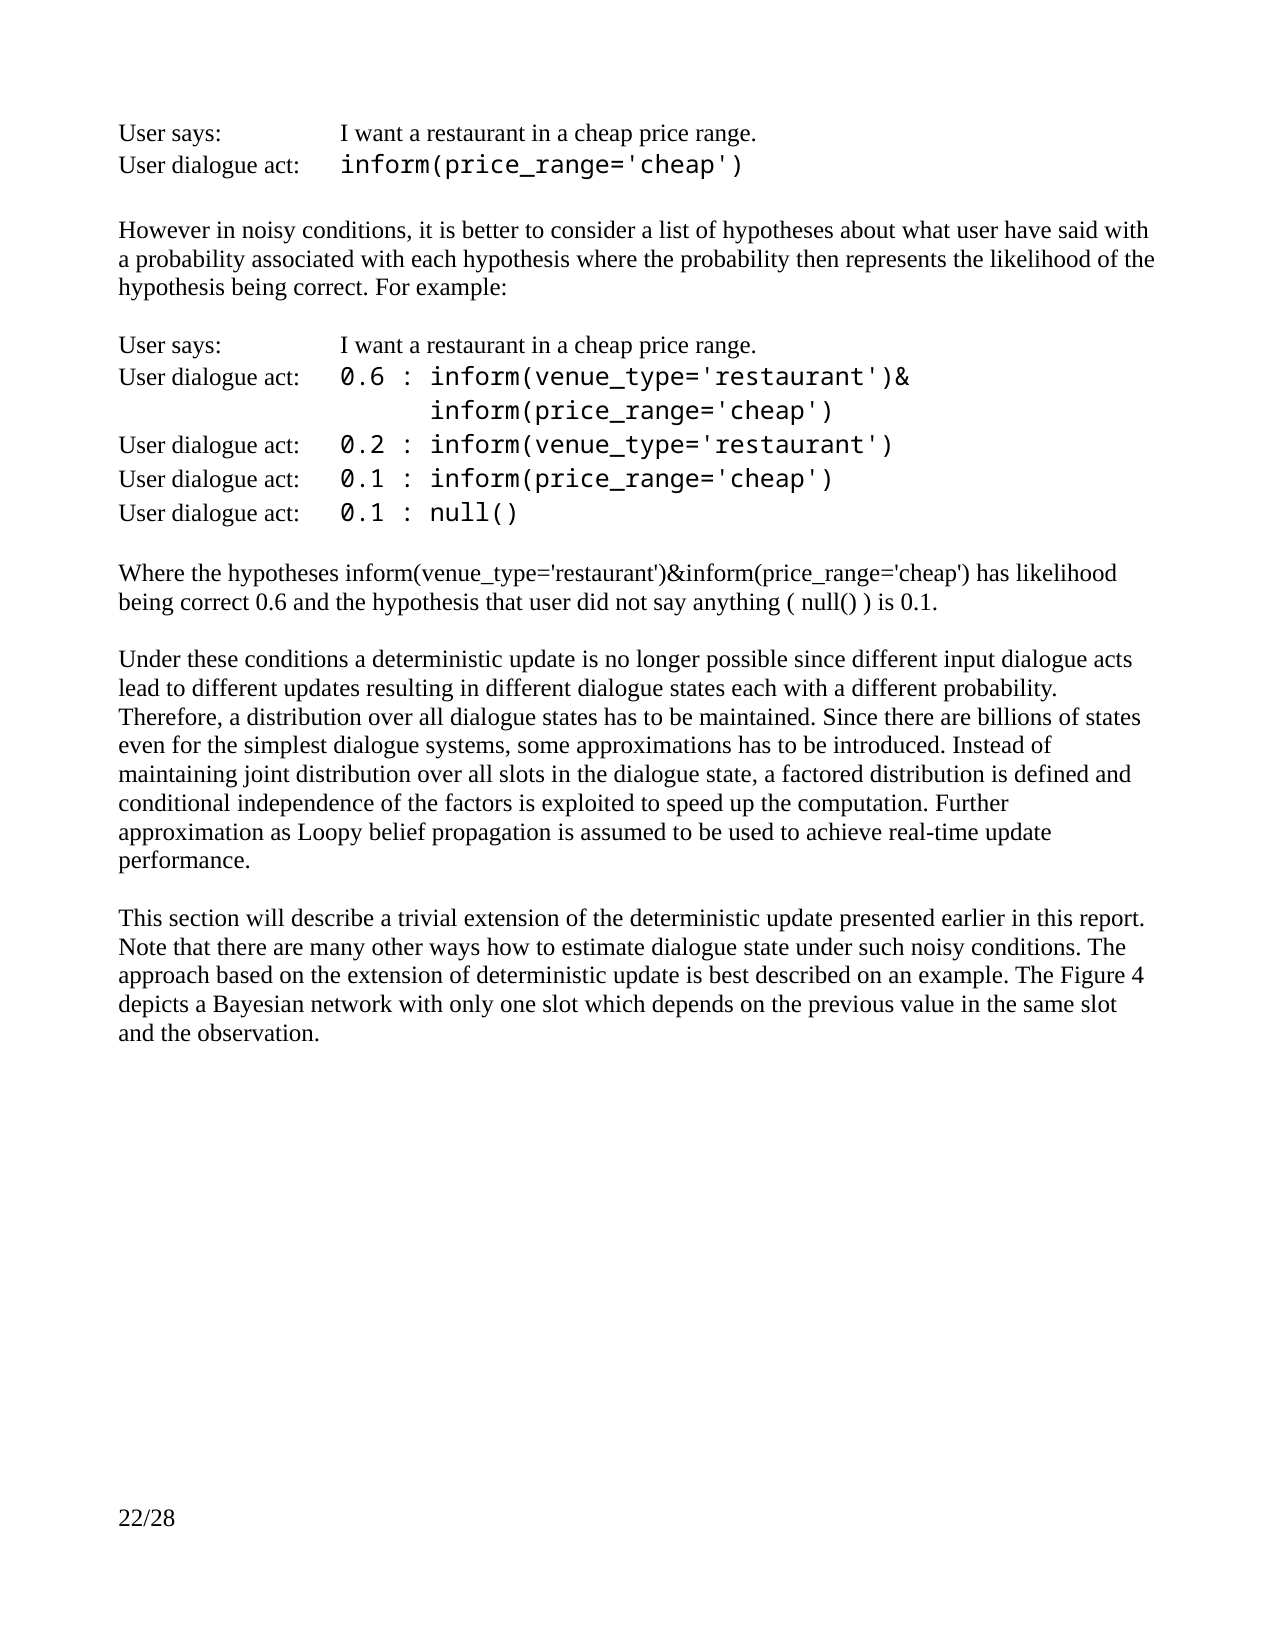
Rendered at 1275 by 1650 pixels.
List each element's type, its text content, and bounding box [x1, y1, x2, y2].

text User dialogue act: 0.1 : null() [118, 495, 1157, 529]
text Where the hypotheses inform(venue_type='restaurant')&inform(price_range='cheap') has likelihood being correct 0.6 and the hypothesis that user did not say anything ( null() ) is 0.1. [118, 558, 1157, 615]
text User dialogue act: 0.6 : inform(venue_type='restaurant')& [118, 359, 1157, 393]
text User says: I want a restaurant in a cheap price range. [118, 330, 1157, 359]
text User says: I want a restaurant in a cheap price range. [118, 118, 1157, 147]
text However in noisy conditions, it is better to consider a list of hypotheses about what user have said with a probability associated with each hypothesis where the probability then represents the likelihood of the hypothesis being correct. For example: [118, 215, 1157, 301]
text Under these conditions a deterministic update is no longer possible since different input dialogue acts lead to different updates resulting in different dialogue states each with a different probability. Therefore, a distribution over all dialogue states has to be maintained. Since there are billions of states even for the simplest dialogue systems, some approximations has to be introduced. Instead of maintaining joint distribution over all slots in the dialogue state, a factored distribution is defined and conditional independence of the factors is exploited to speed up the computation. Further approximation as Loopy belief propagation is assumed to be used to achieve real-time update performance. [118, 644, 1157, 874]
text User dialogue act: 0.1 : inform(price_range='cheap') [118, 461, 1157, 495]
text inform(price_range='cheap') [118, 393, 1157, 427]
text User dialogue act: inform(price_range='cheap') [118, 147, 1157, 181]
text This section will describe a trivial extension of the deterministic update presented earlier in this report. Note that there are many other ways how to estimate dialogue state under such noisy conditions. The approach based on the extension of deterministic update is best described on an example. The Figure 4 depicts a Bayesian network with only one slot which depends on the previous value in the same slot and the observation. [118, 903, 1157, 1047]
text User dialogue act: 0.2 : inform(venue_type='restaurant') [118, 427, 1157, 461]
